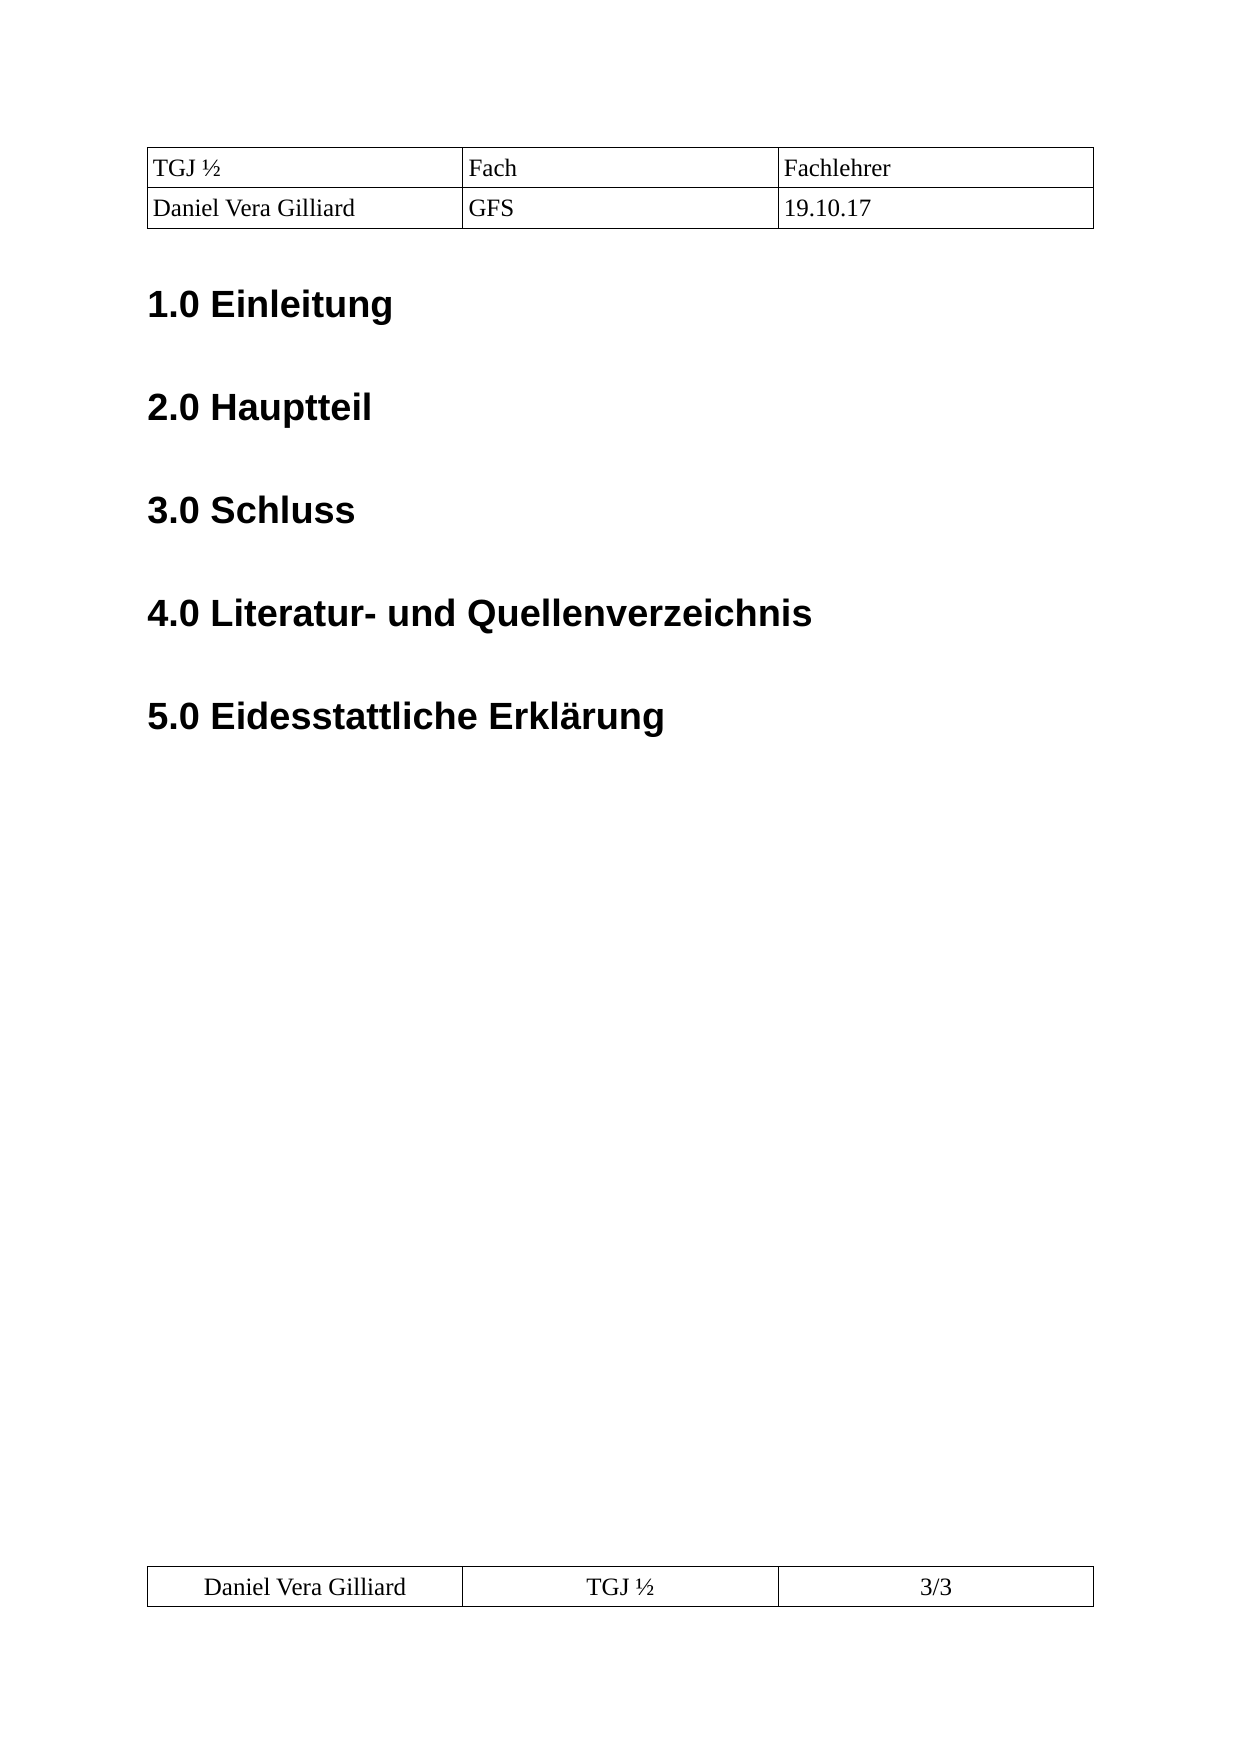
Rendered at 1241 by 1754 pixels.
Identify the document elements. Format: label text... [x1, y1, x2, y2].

subtitle 2.0 Hauptteil [147, 385, 1093, 429]
subtitle 3.0 Schluss [147, 488, 1093, 532]
subtitle 4.0 Literatur- und Quellenverzeichnis [147, 591, 1093, 634]
subtitle 1.0 Einleitung [147, 282, 1093, 326]
subtitle 5.0 Eidesstattliche Erklärung [147, 694, 1093, 737]
